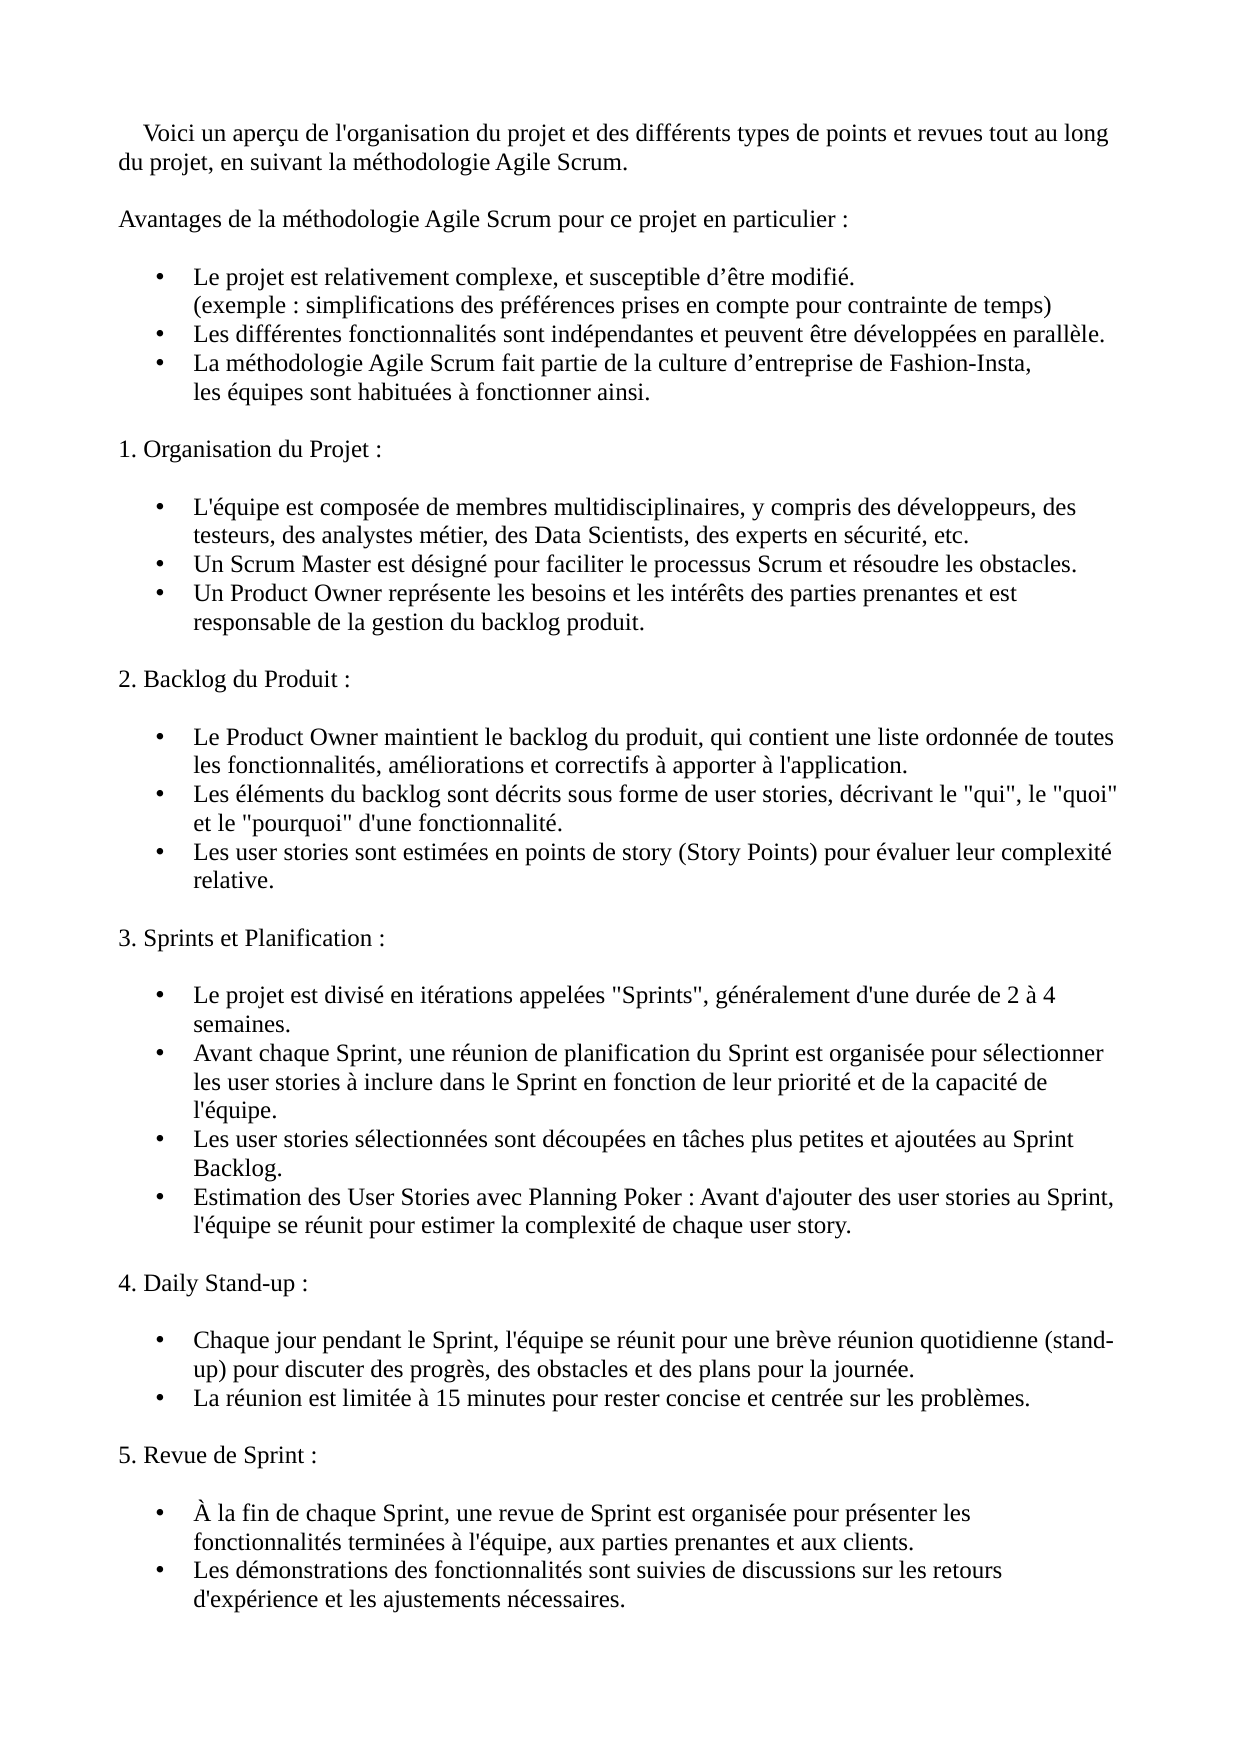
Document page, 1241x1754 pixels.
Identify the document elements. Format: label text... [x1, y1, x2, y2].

text 2. Backlog du Produit : [118, 664, 1122, 693]
list Estimation des User Stories avec Planning Poker : Avant d'ajouter des user stories au Sprint, l'équipe se réunit pour estimer la complexité de chaque user story. [156, 1182, 1122, 1239]
list La méthodologie Agile Scrum fait partie de la culture d’entreprise de Fashion-Insta, [156, 348, 1122, 377]
list Le projet est relativement complexe, et susceptible d’être modifié. [156, 262, 1122, 291]
text 5. Revue de Sprint : [118, 1441, 1122, 1469]
list Les user stories sont estimées en points de story (Story Points) pour évaluer leur complexité relative. [156, 837, 1122, 894]
list Le Product Owner maintient le backlog du produit, qui contient une liste ordonnée de toutes les fonctionnalités, améliorations et correctifs à apporter à l'application. [156, 722, 1122, 779]
list Avant chaque Sprint, une réunion de planification du Sprint est organisée pour sélectionner les user stories à inclure dans le Sprint en fonction de leur priorité et de la capacité de l'équipe. [156, 1038, 1122, 1124]
list Les démonstrations des fonctionnalités sont suivies de discussions sur les retours d'expérience et les ajustements nécessaires. [156, 1556, 1122, 1613]
text Voici un aperçu de l'organisation du projet et des différents types de points et revues tout au long du projet, en suivant la méthodologie Agile Scrum. [118, 118, 1122, 176]
text 4. Daily Stand-up : [118, 1268, 1122, 1297]
text 3. Sprints et Planification : [118, 923, 1122, 952]
list (exemple : simplifications des préférences prises en compte pour contrainte de temps) [156, 291, 1122, 319]
list Chaque jour pendant le Sprint, l'équipe se réunit pour une brève réunion quotidienne (stand-up) pour discuter des progrès, des obstacles et des plans pour la journée. [156, 1326, 1122, 1383]
list Le projet est divisé en itérations appelées "Sprints", généralement d'une durée de 2 à 4 semaines. [156, 981, 1122, 1038]
list Un Scrum Master est désigné pour faciliter le processus Scrum et résoudre les obstacles. [156, 549, 1122, 578]
list L'équipe est composée de membres multidisciplinaires, y compris des développeurs, des testeurs, des analystes métier, des Data Scientists, des experts en sécurité, etc. [156, 492, 1122, 549]
text 1. Organisation du Projet : [118, 434, 1122, 463]
list Les différentes fonctionnalités sont indépendantes et peuvent être développées en parallèle. [156, 319, 1122, 348]
list À la fin de chaque Sprint, une revue de Sprint est organisée pour présenter les fonctionnalités terminées à l'équipe, aux parties prenantes et aux clients. [156, 1498, 1122, 1556]
list Un Product Owner représente les besoins et les intérêts des parties prenantes et est responsable de la gestion du backlog produit. [156, 578, 1122, 636]
list Les user stories sélectionnées sont découpées en tâches plus petites et ajoutées au Sprint Backlog. [156, 1124, 1122, 1182]
text Avantages de la méthodologie Agile Scrum pour ce projet en particulier : [118, 204, 1122, 233]
list les équipes sont habituées à fonctionner ainsi. [156, 377, 1122, 406]
list La réunion est limitée à 15 minutes pour rester concise et centrée sur les problèmes. [156, 1383, 1122, 1412]
list Les éléments du backlog sont décrits sous forme de user stories, décrivant le "qui", le "quoi" et le "pourquoi" d'une fonctionnalité. [156, 779, 1122, 837]
